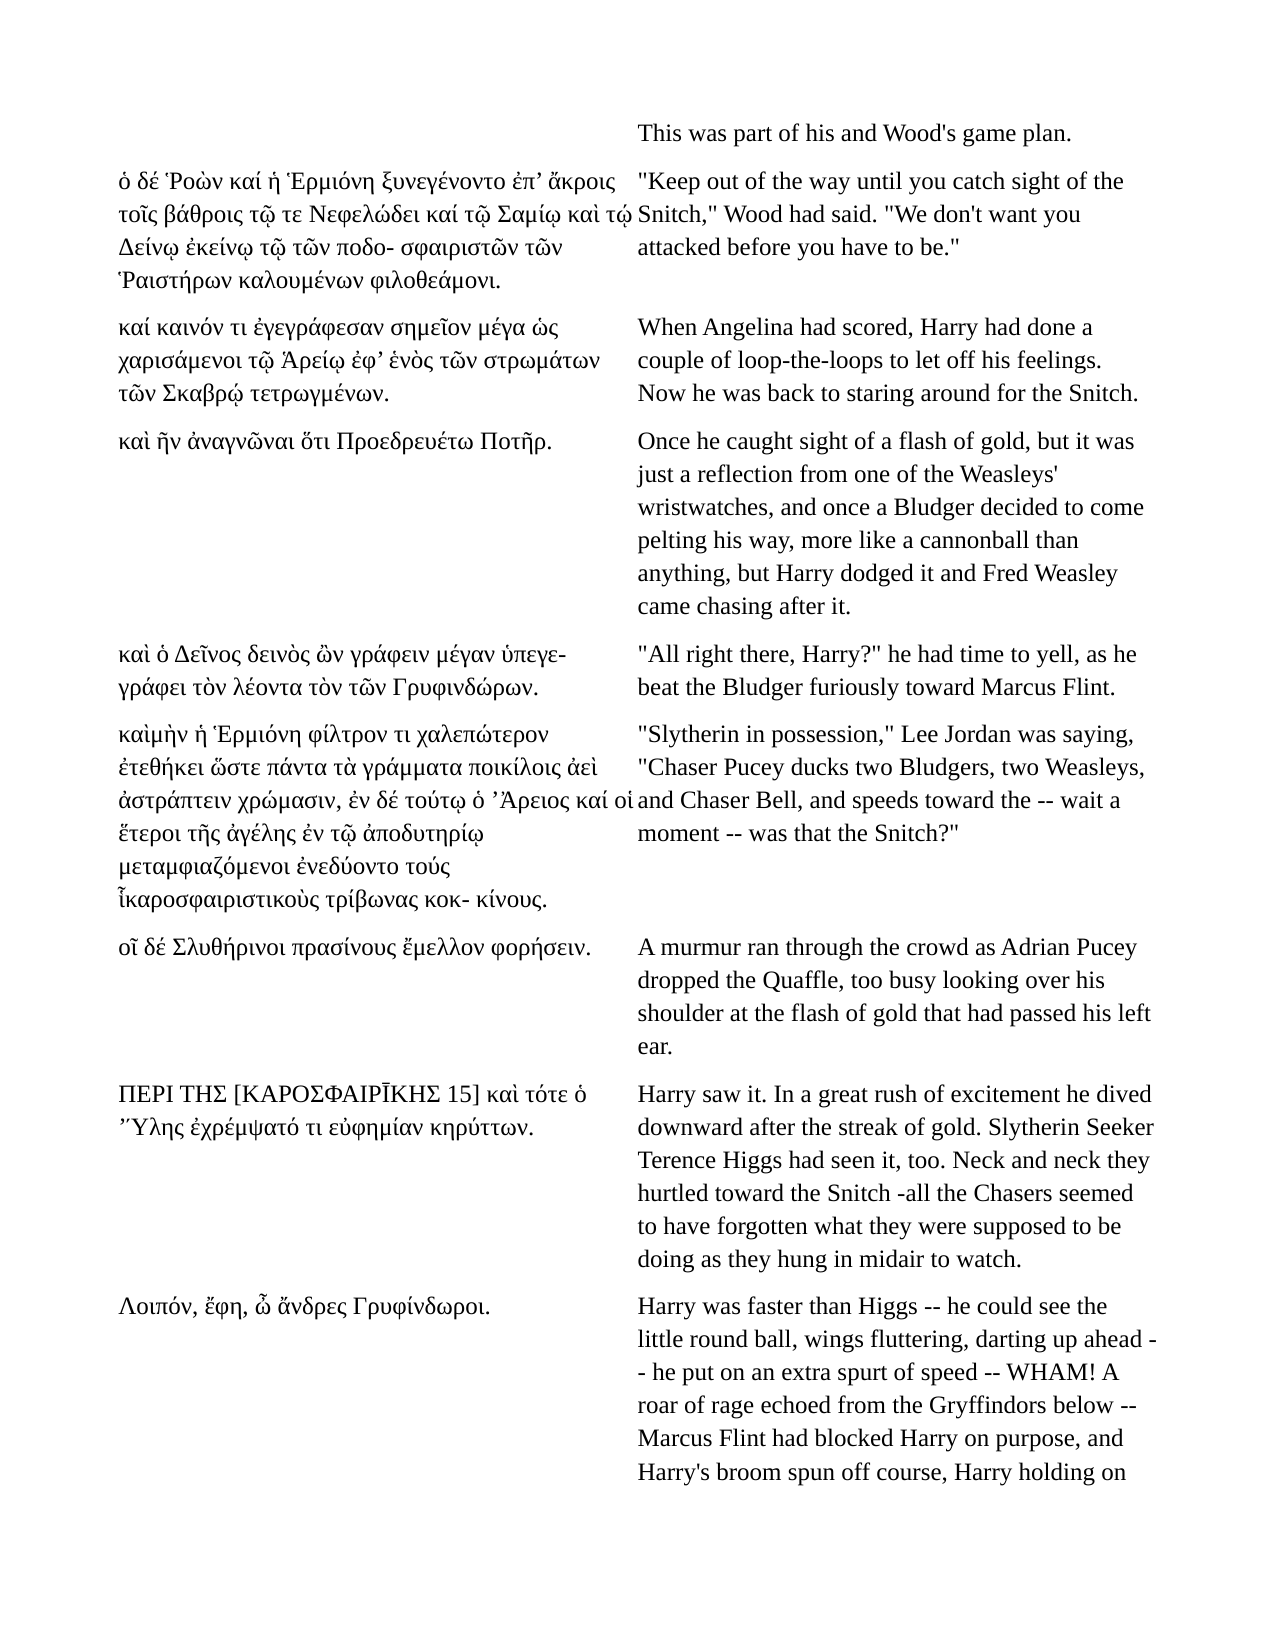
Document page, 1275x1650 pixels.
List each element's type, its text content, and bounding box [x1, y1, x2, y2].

table_cell Once he caught sight of a flash of gold, but it was just a reflection from one of the Weasleys' wristwatches, and once a Bludger decided to come pelting his way, more like a cannonball than anything, but Harry dodged it and Fred Weasley came chasing after it. [638, 426, 1157, 639]
table_cell καὶ ῆν ἀναγνῶναι ὅτι Προεδρευέτω Ποτῆρ. [118, 426, 637, 639]
table_cell Harry was faster than Higgs -- he could see the little round ball, wings fluttering, darting up ahead - - he put on an extra spurt of speed -- WHAM! A roar of rage echoed from the Gryffindors below -- Marcus Flint had blocked Harry on purpose, and Harry's broom spun off course, Harry holding on [638, 1291, 1157, 1485]
table_cell A murmur ran through the crowd as Adrian Pucey dropped the Quaffle, too busy looking over his shoulder at the flash of gold that had passed his left ear. [638, 932, 1157, 1079]
table_cell [118, 118, 637, 166]
table_cell ΠΕΡΙ ΤΗΣ [ΚΑΡΟΣΦΑΙΡῙΚΗΣ 15] καὶ τότε ὁ ’Ύλης ἐχρέμψατό τι εὐφημίαν κηρύττων. [118, 1079, 637, 1291]
table_cell οῖ δέ Σλυθήρινοι πρασίνους ἔμελλον φορήσειν. [118, 932, 637, 1079]
table_cell ὁ δέ Ῥοὼν καί ἡ Ἑρμιόνη ξυνεγένοντο ἐπ’ ἄκροις τοῖς βάθροις τῷ τε Νεφελώδει καί τῷ Σαμίῳ καὶ τῴ Δείνῳ ἐκείνῳ τῷ τῶν ποδο- σφαιριστῶν τῶν Ῥαιστήρων καλουμένων φιλοθεάμονι. [118, 166, 637, 312]
table_cell καὶ ὁ Δεῖνος δεινὸς ὢν γράφειν μέγαν ὑπεγε- γράφει τὸν λέοντα τὸν τῶν Γρυφινδώρων. [118, 639, 637, 719]
table_cell καί καινόν τι ἐγεγράφεσαν σημεῖον μέγα ὡς χαρισάμενοι τῷ Ἁρείῳ ἐφ’ ἑνὸς τῶν στρωμάτων τῶν Σκαβρῴ τετρωγμένων. [118, 313, 637, 426]
table_cell καὶμὴν ἡ Ἑρμιόνη φίλτρον τι χαλεπώτερον ἐτεθήκει ὥστε πάντα τὰ γράμματα ποικίλοις ἀεὶ ἀστράπτειν χρώμασιν, ἐν δέ τούτῳ ὁ ’Ἀρειος καί οἱ ἕτεροι τῆς ἀγέλης ἐν τῷ ἀποδυτηρίῳ μεταμφιαζόμενοι ἐνεδύοντο τούς ἷκαροσφαιριστικοὺς τρίβωνας κοκ- κίνους. [118, 719, 637, 932]
table_cell When Angelina had scored, Harry had done a couple of loop-the-loops to let off his feelings. Now he was back to staring around for the Snitch. [638, 313, 1157, 426]
table_cell Λοιπόν, ἔφη, ὦ ἄνδρες Γρυφίνδωροι. [118, 1291, 637, 1485]
table_cell "Keep out of the way until you catch sight of the Snitch," Wood had said. "We don't want you attacked before you have to be." [638, 166, 1157, 312]
table_cell "Slytherin in possession," Lee Jordan was saying, "Chaser Pucey ducks two Bludgers, two Weasleys, and Chaser Bell, and speeds toward the -- wait a moment -- was that the Snitch?" [638, 719, 1157, 932]
table_cell "All right there, Harry?" he had time to yell, as he beat the Bludger furiously toward Marcus Flint. [638, 639, 1157, 719]
table_cell Harry saw it. In a great rush of excitement he dived downward after the streak of gold. Slytherin Seeker Terence Higgs had seen it, too. Neck and neck they hurtled toward the Snitch -all the Chasers seemed to have forgotten what they were supposed to be doing as they hung in midair to watch. [638, 1079, 1157, 1291]
table_cell This was part of his and Wood's game plan. [638, 118, 1157, 166]
